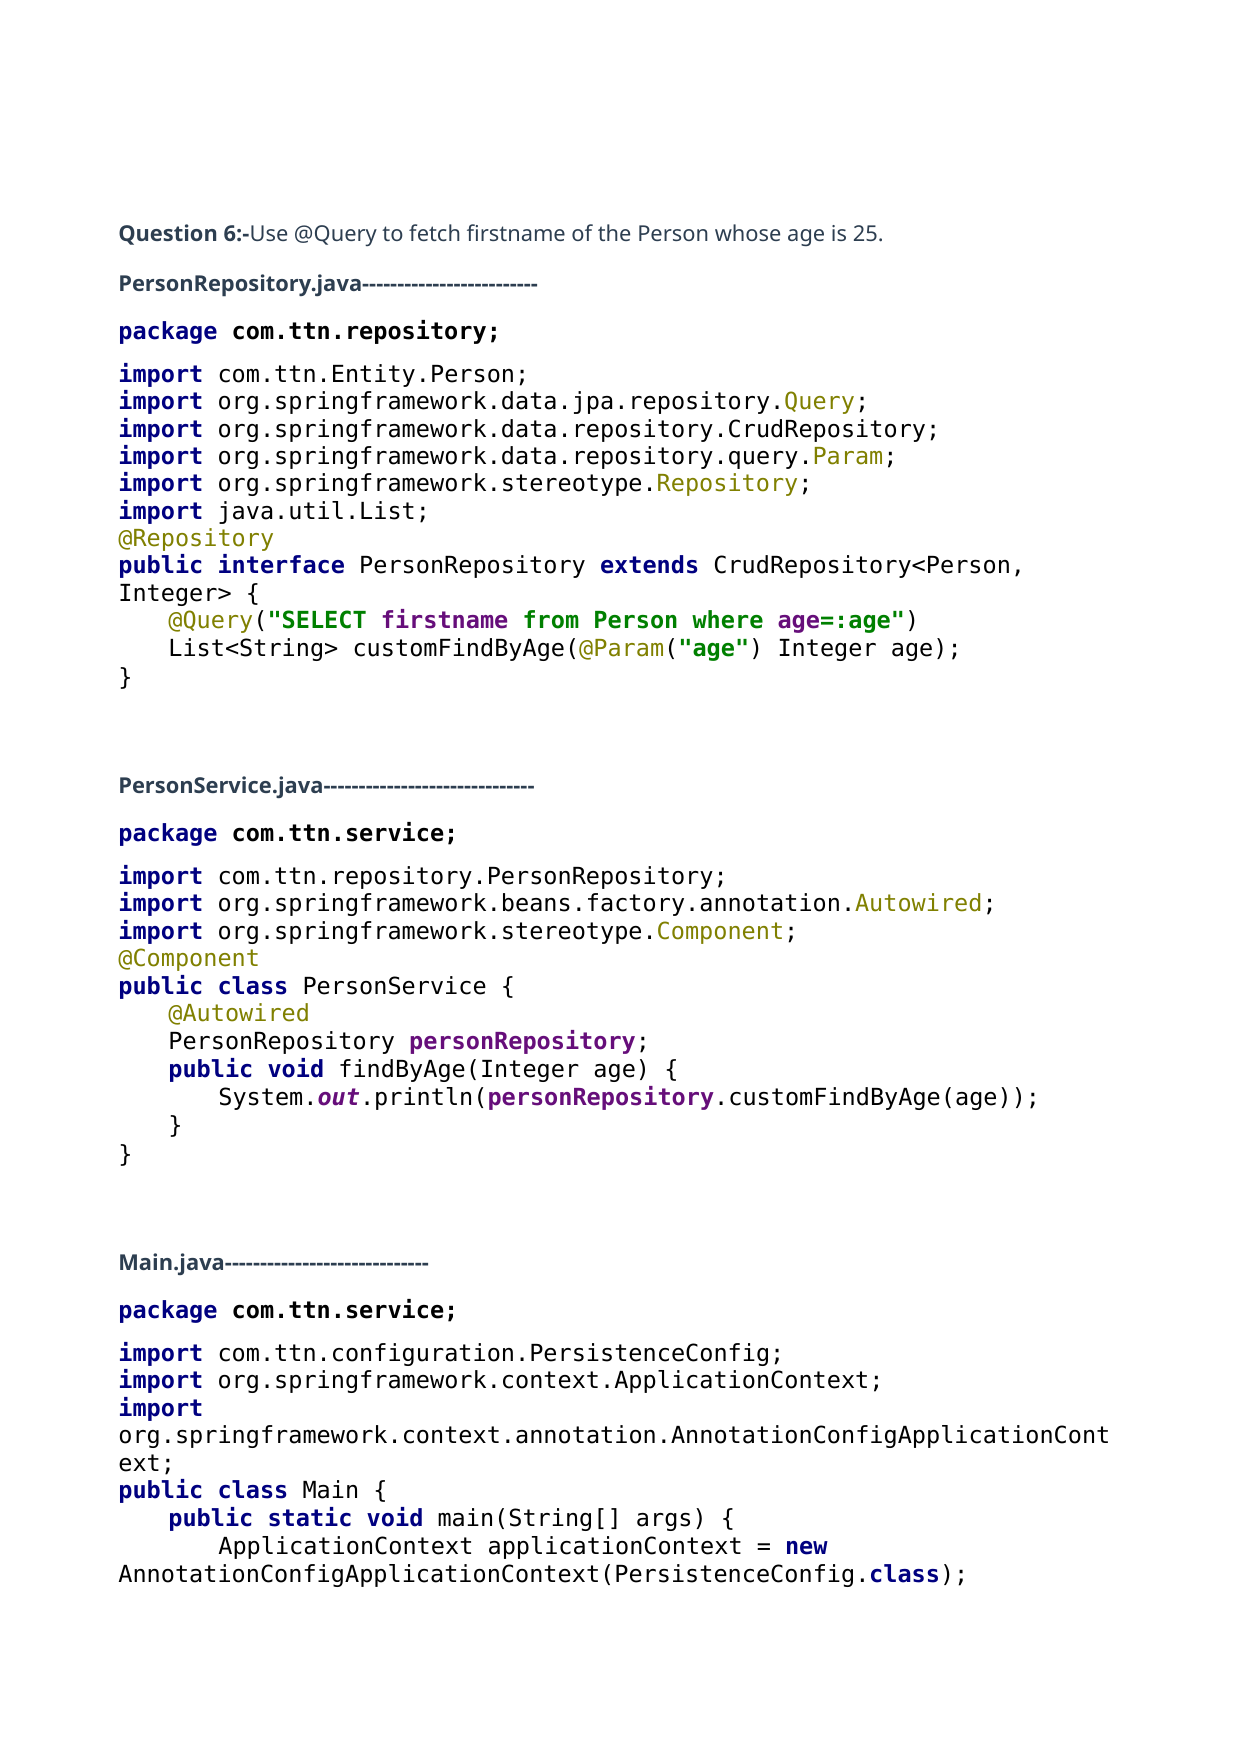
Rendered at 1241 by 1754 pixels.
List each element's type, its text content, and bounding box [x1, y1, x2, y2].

text package com.ttn.service; [118, 819, 1122, 847]
text import org.springframework.data.repository.CrudRepository; [118, 415, 1122, 442]
text Main.java----------------------------- [118, 1247, 1122, 1277]
text import org.springframework.stereotype.Repository; [118, 470, 1122, 497]
text package com.ttn.service; [118, 1297, 1122, 1324]
text import org.springframework.data.jpa.repository.Query; [118, 388, 1122, 415]
text import org.springframework.context.annotation.AnnotationConfigApplicationContext; [118, 1394, 1122, 1477]
text System.out.println(personRepository.customFindByAge(age)); [118, 1084, 1122, 1112]
text } [118, 1112, 1122, 1140]
text @Repository [118, 525, 1122, 552]
text @Autowired [118, 999, 1122, 1028]
text PersonRepository.java------------------------- [118, 267, 1122, 297]
text import com.ttn.repository.PersonRepository; [118, 863, 1122, 890]
text import org.springframework.data.repository.query.Param; [118, 442, 1122, 470]
text import java.util.List; [118, 497, 1122, 525]
text package com.ttn.repository; [118, 317, 1122, 345]
text import com.ttn.Entity.Person; [118, 360, 1122, 388]
text public static void main(String[] args) { [118, 1504, 1122, 1532]
text @Component [118, 945, 1122, 972]
text Question 6:-Use @Query to fetch firstname of the Person whose age is 25. [118, 218, 1122, 247]
text public void findByAge(Integer age) { [118, 1056, 1122, 1084]
text import com.ttn.configuration.PersistenceConfig; [118, 1340, 1122, 1367]
text } [118, 663, 1122, 691]
text } [118, 1140, 1122, 1168]
text import org.springframework.beans.factory.annotation.Autowired; [118, 890, 1122, 917]
text List<String> customFindByAge(@Param("age") Integer age); [118, 635, 1122, 663]
text PersonRepository personRepository; [118, 1028, 1122, 1056]
text @Query("SELECT firstname from Person where age=:age") [118, 607, 1122, 635]
text ApplicationContext applicationContext = new AnnotationConfigApplicationContext(PersistenceConfig.class); [118, 1532, 1122, 1588]
text public interface PersonRepository extends CrudRepository<Person, Integer> { [118, 552, 1122, 607]
text public class PersonService { [118, 972, 1122, 999]
text public class Main { [118, 1477, 1122, 1504]
text import org.springframework.stereotype.Component; [118, 917, 1122, 945]
text PersonService.java------------------------------ [118, 770, 1122, 799]
text import org.springframework.context.ApplicationContext; [118, 1367, 1122, 1394]
